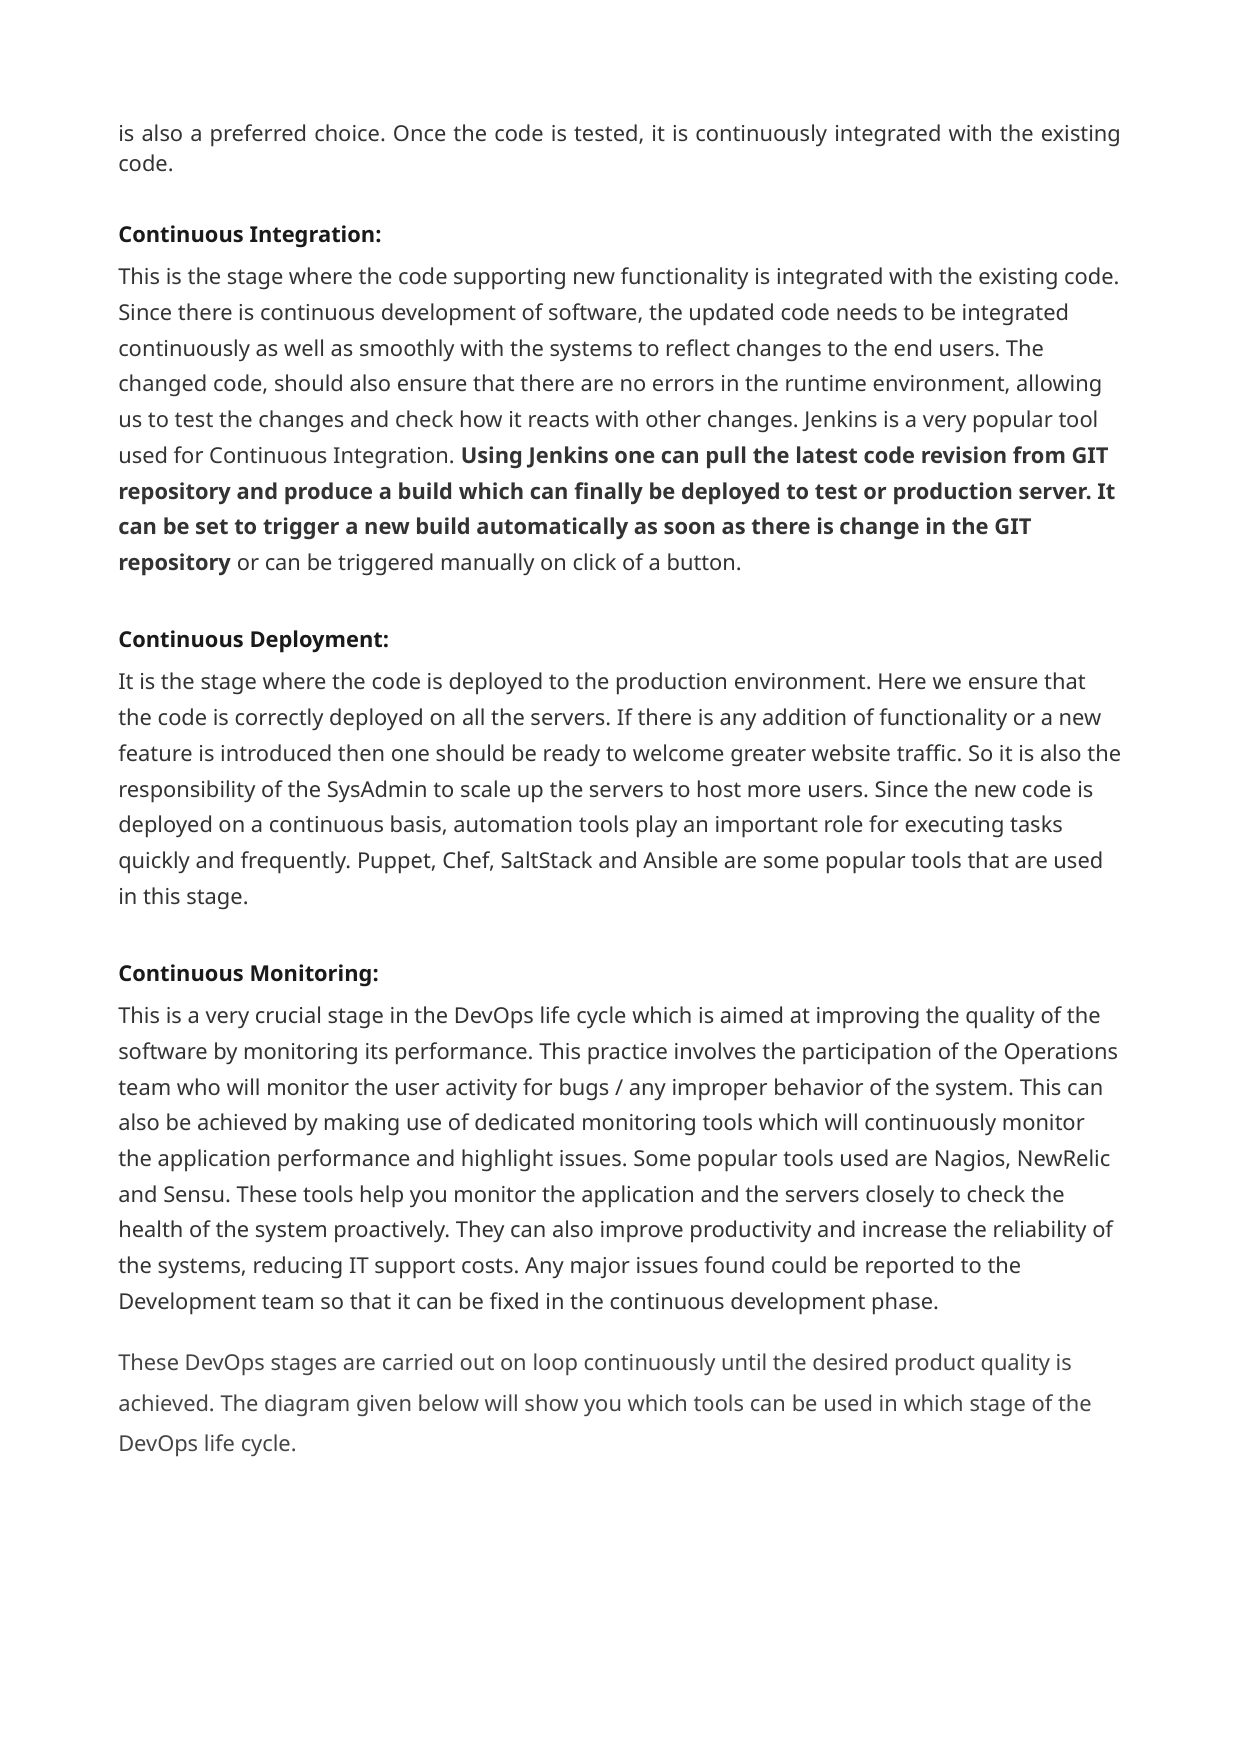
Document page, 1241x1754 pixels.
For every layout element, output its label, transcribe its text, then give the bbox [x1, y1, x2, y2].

text This is the stage where the code supporting new functionality is integrated with the existing code. Since there is continuous development of software, the updated code needs to be integrated continuously as well as smoothly with the systems to reflect changes to the end users. The changed code, should also ensure that there are no errors in the runtime environment, allowing us to test the changes and check how it reacts with other changes. Jenkins is a very popular tool used for Continuous Integration. Using Jenkins one can pull the latest code revision from GIT repository and produce a build which can finally be deployed to test or production server. It can be set to trigger a new build automatically as soon as there is change in the GIT repository or can be triggered manually on click of a button. [118, 261, 1122, 577]
text These DevOps stages are carried out on loop continuously until the desired product quality is achieved. The diagram given below will show you which tools can be used in which stage of the DevOps life cycle. [118, 1336, 1122, 1458]
text This is a very crucial stage in the DevOps life cycle which is aimed at improving the quality of the software by monitoring its performance. This practice involves the participation of the Operations team who will monitor the user activity for bugs / any improper behavior of the system. This can also be achieved by making use of dedicated monitoring tools which will continuously monitor the application performance and highlight issues. Some popular tools used are Nagios, NewRelic and Sensu. These tools help you monitor the application and the servers closely to check the health of the system proactively. They can also improve productivity and increase the reliability of the systems, reducing IT support costs. Any major issues found could be reported to the Development team so that it can be fixed in the continuous development phase. [118, 1000, 1122, 1316]
text is also a preferred choice. Once the code is tested, it is continuously integrated with the existing code. [118, 118, 1122, 178]
subtitle Continuous Deployment: [118, 624, 1122, 654]
subtitle Continuous Integration: [118, 219, 1122, 249]
text It is the stage where the code is deployed to the production environment. Here we ensure that the code is correctly deployed on all the servers. If there is any addition of functionality or a new feature is introduced then one should be ready to welcome greater website traffic. So it is also the responsibility of the SysAdmin to scale up the servers to host more users. Since the new code is deployed on a continuous basis, automation tools play an important role for executing tasks quickly and frequently. Puppet, Chef, SaltStack and Ansible are some popular tools that are used in this stage. [118, 666, 1122, 911]
subtitle Continuous Monitoring: [118, 958, 1122, 987]
